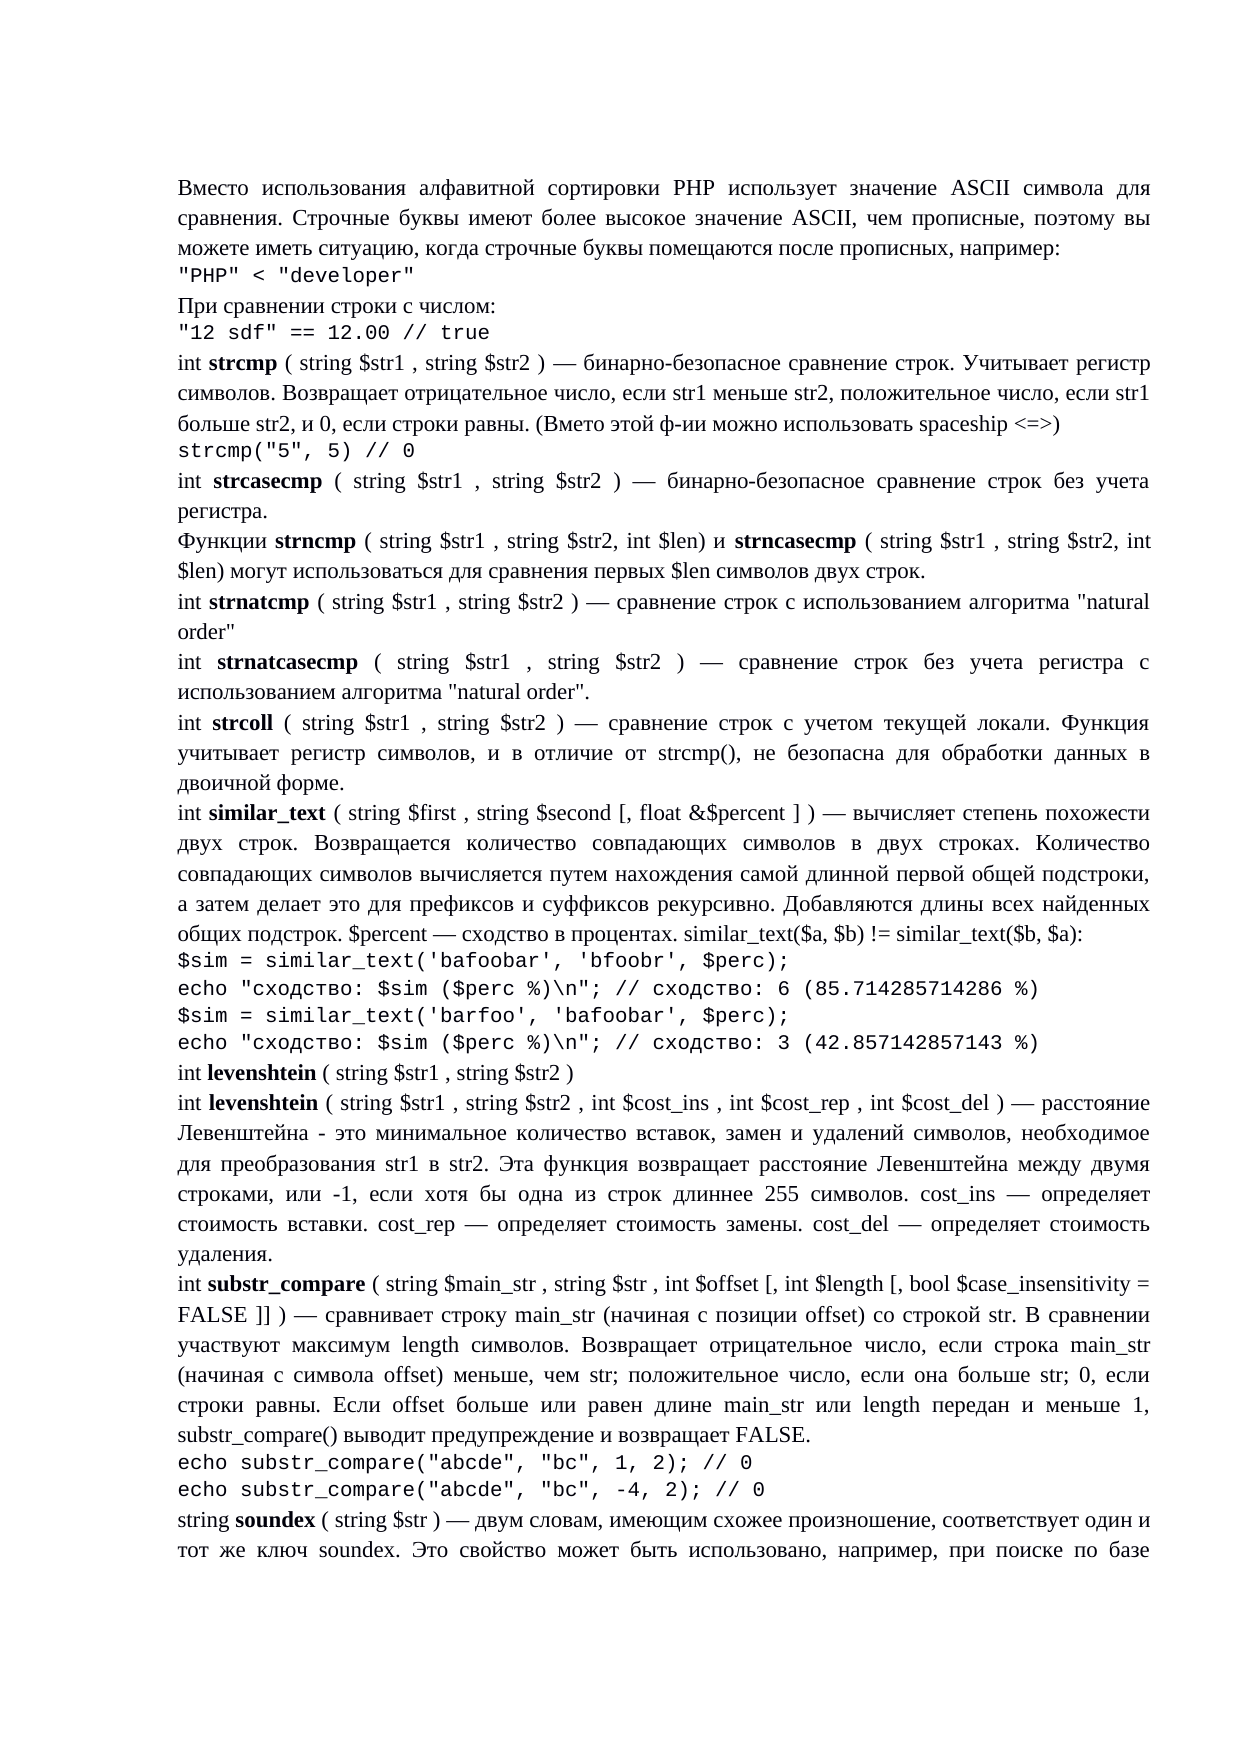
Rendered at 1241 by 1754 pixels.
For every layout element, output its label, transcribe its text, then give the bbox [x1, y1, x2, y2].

text int substr_compare ( string $main_str , string $str , int $offset [, int $length [, bool $case_insensitivity = FALSE ]] ) — сравнивает строку main_str (начиная с позиции offset) со строкой str. В сравнении участвуют максимум length символов. Возвращает отрицательное число, если строка main_str (начиная с символа offset) меньше, чем str; положительное число, если она больше str; 0, если строки равны. Если offset больше или равен длине main_str или length передан и меньше 1, substr_compare() выводит предупреждение и возвращает FALSE. [177, 1271, 1152, 1448]
text int strcasecmp ( string $str1 , string $str2 ) — бинарно-безопасное сравнение строк без учета регистра. [177, 467, 1152, 523]
text $sim = similar_text('barfoo', 'bafoobar', $perc); [177, 1005, 1152, 1028]
text echo "сходство: $sim ($perc %)\n"; // сходство: 3 (42.857142857143 %) [177, 1032, 1152, 1056]
text int strcoll ( string $str1 , string $str2 ) — сравнение строк с учетом текущей локали. Функция учитывает регистр символов, и в отличие от strcmp(), не безопасна для обработки данных в двоичной форме. [177, 709, 1152, 795]
text int strcmp ( string $str1 , string $str2 ) — бинарно-безопасное сравнение строк. Учитывает регистр символов. Возвращает отрицательное число, если str1 меньше str2, положительное число, если str1 больше str2, и 0, если строки равны. (Вмето этой ф-ии можно использовать spaceship <=>) [177, 349, 1152, 436]
text int levenshtein ( string $str1 , string $str2 , int $cost_ins , int $cost_rep , int $cost_del ) — расстояние Левенштейна - это минимальное количество вставок, замен и удалений символов, необходимое для преобразования str1 в str2. Эта функция возвращает расстояние Левенштейна между двумя строками, или -1, если хотя бы одна из строк длиннее 255 символов. cost_ins — определяет стоимость вставки. cost_rep — определяет стоимость замены. cost_del — определяет стоимость удаления. [177, 1089, 1152, 1267]
text Функции strncmp ( string $str1 , string $str2, int $len) и strncasecmp ( string $str1 , string $str2, int $len) могут использоваться для сравнения первых $len символов двух строк. [177, 527, 1152, 584]
text strcmp("5", 5) // 0 [177, 440, 1152, 463]
text echo substr_compare("abcde", "bc", 1, 2); // 0 [177, 1452, 1152, 1475]
text int similar_text ( string $first , string $second [, float &$percent ] ) — вычисляет степень похожести двух строк. Возвращается количество совпадающих символов в двух строках. Количество совпадающих символов вычисляется путем нахождения самой длинной первой общей подстроки, а затем делает это для префиксов и суффиксов рекурсивно. Добавляются длины всех найденных общих подстрок. $percent — сходство в процентах. similar_text($a, $b) != similar_text($b, $a): [177, 799, 1152, 946]
text Вместо использования алфавитной сортировки PHP использует значение ASCII символа для сравнения. Строчные буквы имеют более высокое значение ASCII, чем прописные, поэтому вы можете иметь ситуацию, когда строчные буквы помещаются после прописных, например: [177, 174, 1152, 261]
text echo "сходство: $sim ($perc %)\n"; // сходство: 6 (85.714285714286 %) [177, 977, 1152, 1001]
text int levenshtein ( string $str1 , string $str2 ) [177, 1059, 1152, 1085]
text При сравнении строки с числом: [177, 292, 1152, 318]
text $sim = similar_text('bafoobar', 'bfoobr', $perc); [177, 950, 1152, 974]
text string soundex ( string $str ) — двум словам, имеющим схожее произношение, соответствует один и тот же ключ soundex. Это свойство может быть использовано, например, при поиске по базе [177, 1506, 1152, 1563]
text int strnatcasecmp ( string $str1 , string $str2 ) — сравнение строк без учета регистра с использованием алгоритма "natural order". [177, 648, 1152, 705]
text "12 sdf" == 12.00 // true [177, 322, 1152, 346]
text "PHP" < "developer" [177, 264, 1152, 288]
text echo substr_compare("abcde", "bc", -4, 2); // 0 [177, 1479, 1152, 1503]
text int strnatcmp ( string $str1 , string $str2 ) — сравнение строк с использованием алгоритма "natural order" [177, 588, 1152, 644]
